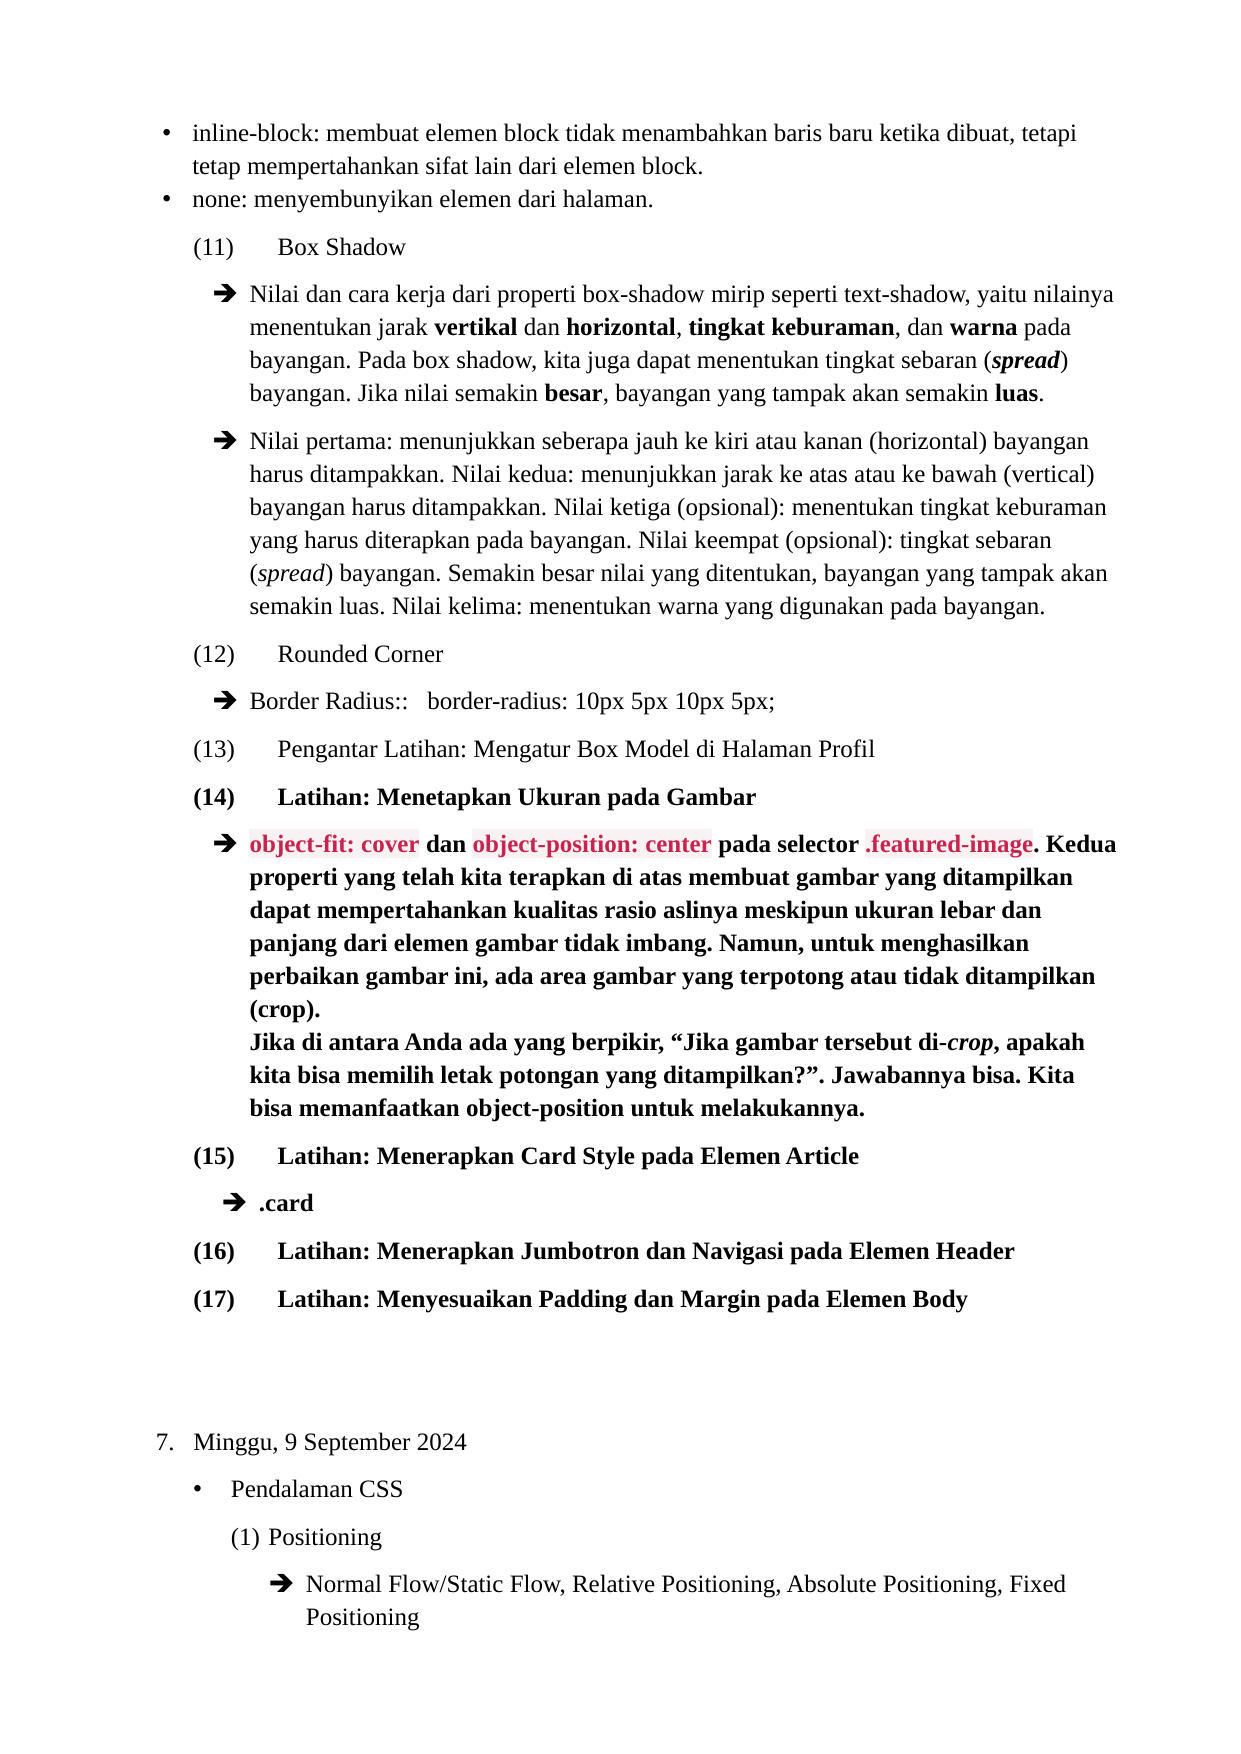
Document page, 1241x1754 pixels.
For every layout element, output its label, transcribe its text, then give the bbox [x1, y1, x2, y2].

list none: menyembunyikan elemen dari halaman. [162, 184, 1122, 213]
list Latihan: Menetapkan Ukuran pada Gambar [193, 782, 1122, 810]
list Minggu, 9 September 2024 [156, 1427, 1122, 1455]
list Nilai dan cara kerja dari properti box-shadow mirip seperti text-shadow, yaitu nilainya menentukan jarak vertikal dan horizontal, tingkat keburaman, dan warna pada bayangan. Pada box shadow, kita juga dapat menentukan tingkat sebaran (spread) bayangan. Jika nilai semakin besar, bayangan yang tampak akan semakin luas. [212, 279, 1122, 407]
list Rounded Corner [193, 639, 1122, 667]
list Positioning [231, 1522, 1122, 1551]
list inline-block: membuat elemen block tidak menambahkan baris baru ketika dibuat, tetapi tetap mempertahankan sifat lain dari elemen block. [162, 118, 1122, 180]
list object-fit: cover dan object-position: center pada selector .featured-image. Kedua properti yang telah kita terapkan di atas membuat gambar yang ditampilkan dapat mempertahankan kualitas rasio aslinya meskipun ukuran lebar dan panjang dari elemen gambar tidak imbang. Namun, untuk menghasilkan perbaikan gambar ini, ada area gambar yang terpotong atau tidak ditampilkan (crop). Jika di antara Anda ada yang berpikir, “Jika gambar tersebut di-crop, apakah kita bisa memilih letak potongan yang ditampilkan?”. Jawabannya bisa. Kita bisa memanfaatkan object-position untuk melakukannya. [212, 829, 1122, 1122]
list Latihan: Menerapkan Card Style pada Elemen Article [193, 1141, 1122, 1170]
list .card [221, 1188, 1122, 1217]
list Pendalaman CSS [193, 1474, 1122, 1503]
list Border Radius:: border-radius: 10px 5px 10px 5px; [212, 686, 1122, 715]
list Box Shadow [193, 232, 1122, 261]
list Latihan: Menerapkan Jumbotron dan Navigasi pada Elemen Header [193, 1236, 1122, 1265]
list Pengantar Latihan: Mengatur Box Model di Halaman Profil [193, 734, 1122, 763]
list Normal Flow/Static Flow, Relative Positioning, Absolute Positioning, Fixed Positioning [268, 1569, 1122, 1631]
list Latihan: Menyesuaikan Padding dan Margin pada Elemen Body [193, 1284, 1122, 1312]
list Nilai pertama: menunjukkan seberapa jauh ke kiri atau kanan (horizontal) bayangan harus ditampakkan. Nilai kedua: menunjukkan jarak ke atas atau ke bawah (vertical) bayangan harus ditampakkan. Nilai ketiga (opsional): menentukan tingkat keburaman yang harus diterapkan pada bayangan. Nilai keempat (opsional): tingkat sebaran (spread) bayangan. Semakin besar nilai yang ditentukan, bayangan yang tampak akan semakin luas. Nilai kelima: menentukan warna yang digunakan pada bayangan. [212, 426, 1122, 620]
